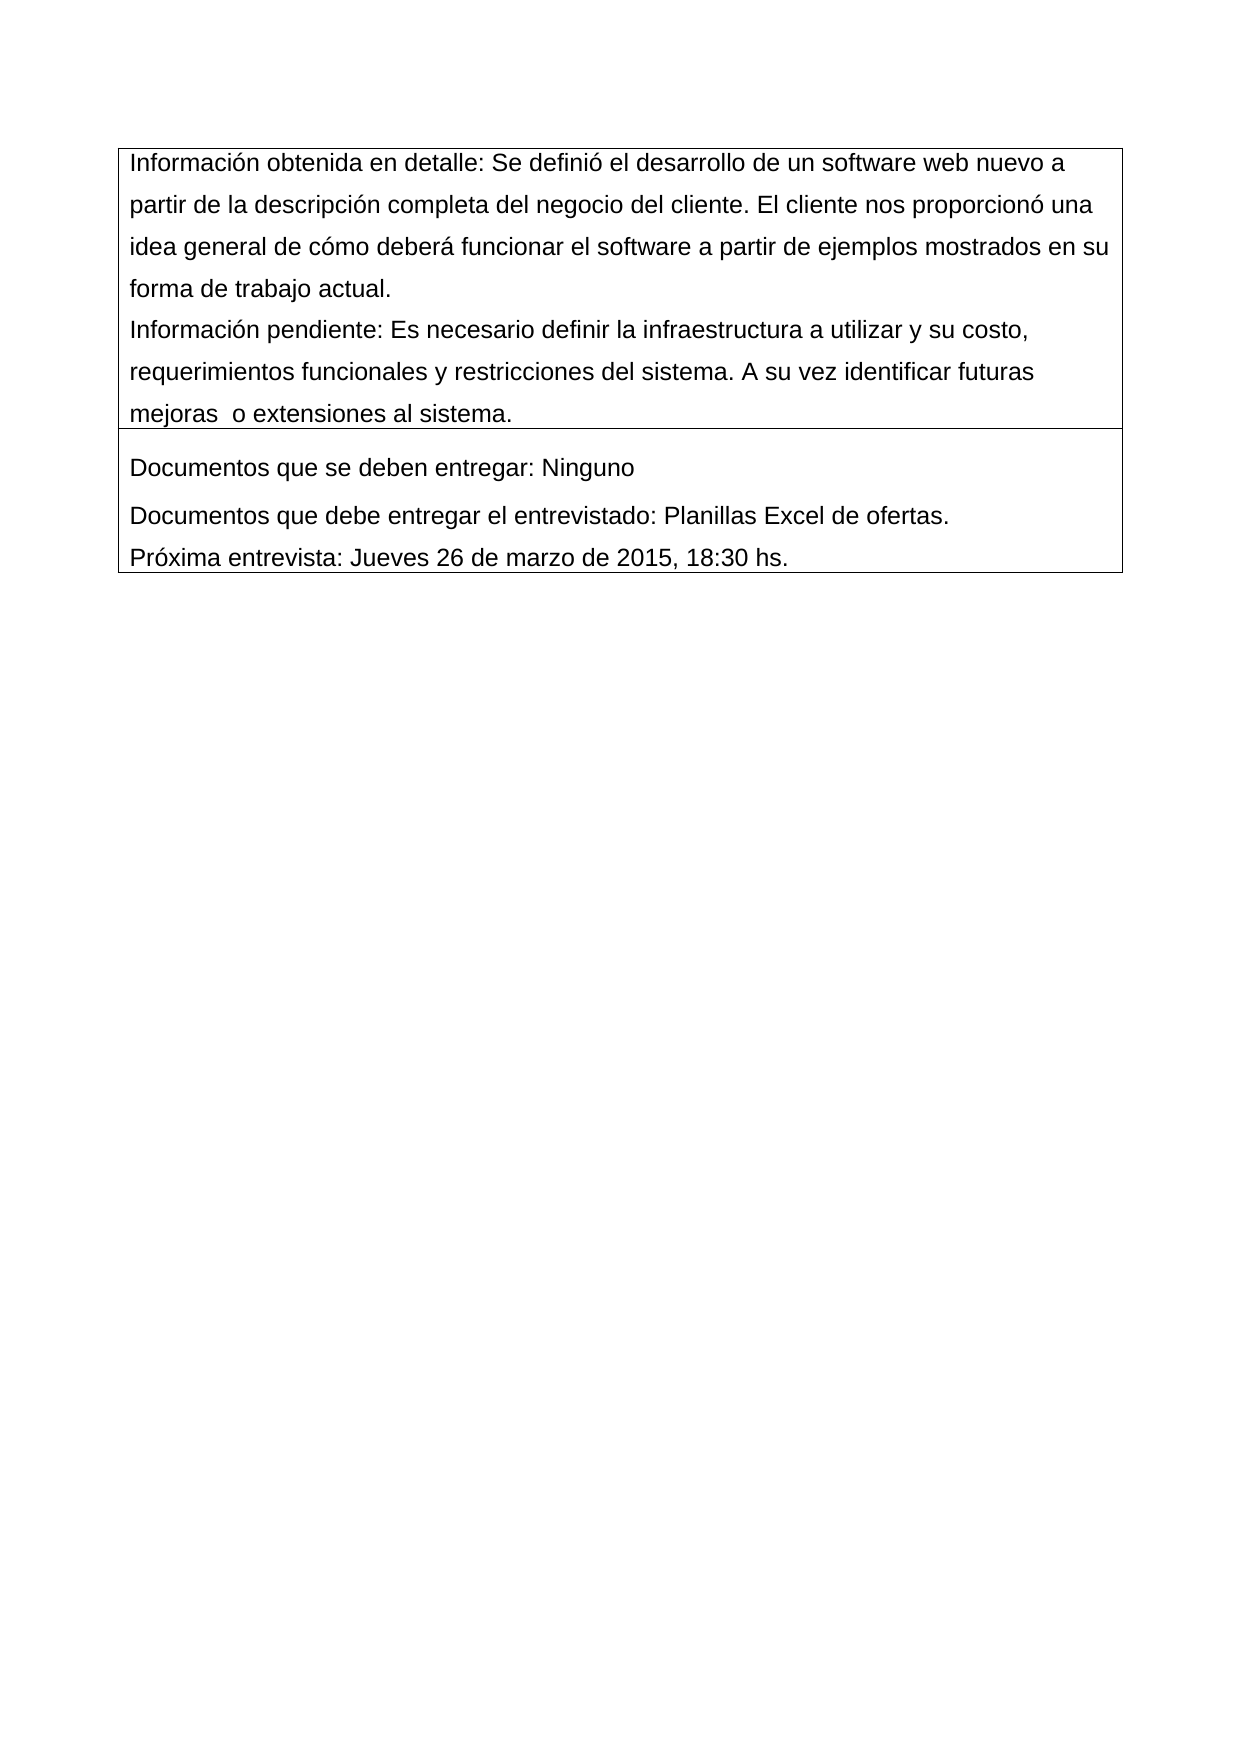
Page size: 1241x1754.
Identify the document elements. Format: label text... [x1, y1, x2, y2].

table_cell Documentos que se deben entregar: Ninguno Documentos que debe entregar el entrevistado: Planillas Excel de ofertas. Próxima entrevista: Jueves 26 de marzo de 2015, 18:30 hs. [119, 429, 1122, 572]
table_cell Información obtenida en detalle: Se definió el desarrollo de un software web nuevo a partir de la descripción completa del negocio del cliente. El cliente nos proporcionó una idea general de cómo deberá funcionar el software a partir de ejemplos mostrados en su forma de trabajo actual. Información pendiente: Es necesario definir la infraestructura a utilizar y su costo, requerimientos funcionales y restricciones del sistema. A su vez identificar futuras mejoras o extensiones al sistema. [119, 149, 1122, 428]
